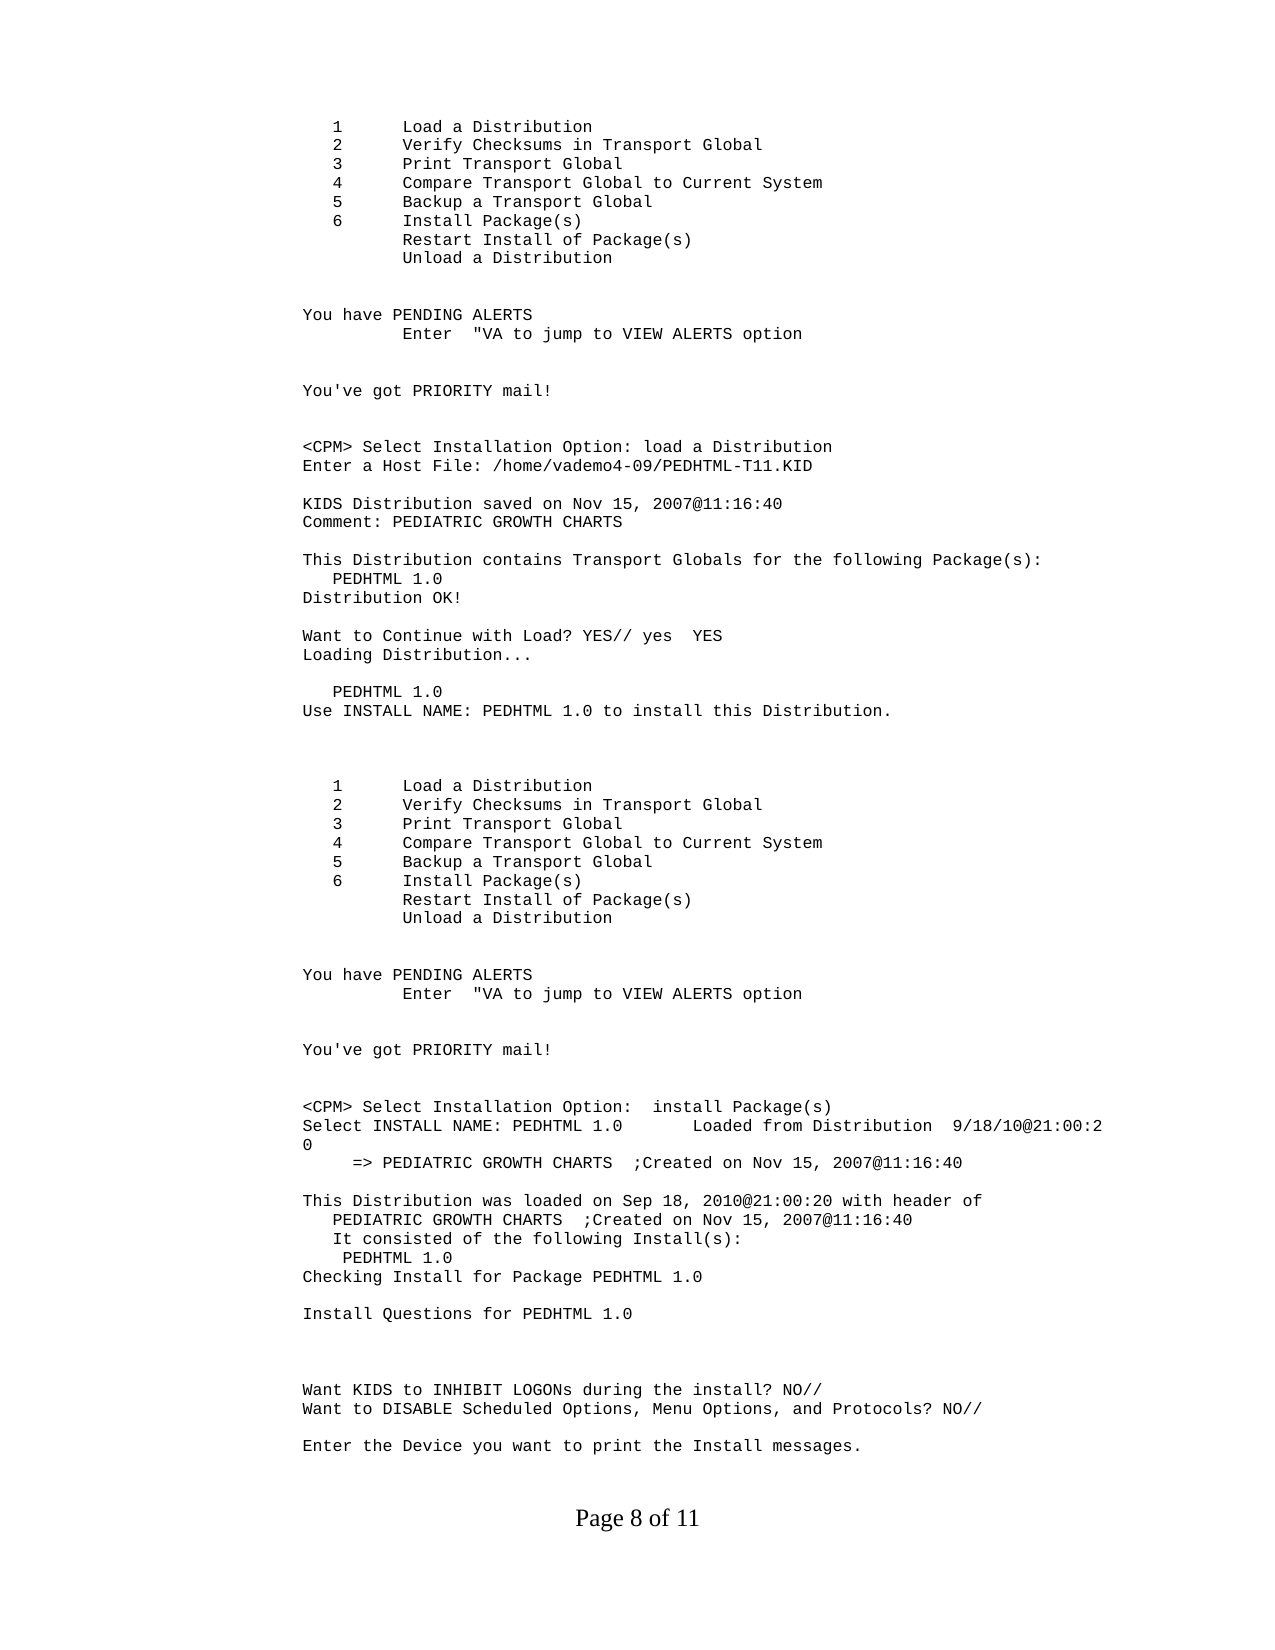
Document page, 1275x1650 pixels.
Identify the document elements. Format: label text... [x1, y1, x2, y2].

text KIDS Distribution saved on Nov 15, 2007@11:16:40 [302, 495, 1157, 514]
text 4 Compare Transport Global to Current System [302, 175, 1157, 193]
text Checking Install for Package PEDHTML 1.0 [302, 1268, 1157, 1287]
text PEDIATRIC GROWTH CHARTS ;Created on Nov 15, 2007@11:16:40 [302, 1212, 1157, 1231]
text You have PENDING ALERTS [302, 967, 1157, 985]
text 6 Install Package(s) [302, 872, 1157, 891]
text 2 Verify Checksums in Transport Global [302, 797, 1157, 816]
text 2 Verify Checksums in Transport Global [302, 137, 1157, 156]
text 4 Compare Transport Global to Current System [302, 834, 1157, 853]
text Restart Install of Package(s) [302, 231, 1157, 250]
text Enter the Device you want to print the Install messages. [302, 1438, 1157, 1457]
text It consisted of the following Install(s): [302, 1231, 1157, 1249]
text Want KIDS to INHIBIT LOGONs during the install? NO// [302, 1381, 1157, 1400]
text Use INSTALL NAME: PEDHTML 1.0 to install this Distribution. [302, 703, 1157, 721]
text Distribution OK! [302, 589, 1157, 608]
text PEDHTML 1.0 [302, 684, 1157, 703]
text PEDHTML 1.0 [302, 1249, 1157, 1268]
text 5 Backup a Transport Global [302, 853, 1157, 872]
text <CPM> Select Installation Option: load a Distribution [302, 439, 1157, 457]
text PEDHTML 1.0 [302, 571, 1157, 589]
text Install Questions for PEDHTML 1.0 [302, 1306, 1157, 1325]
text Comment: PEDIATRIC GROWTH CHARTS [302, 514, 1157, 533]
text 3 Print Transport Global [302, 816, 1157, 834]
text Loading Distribution... [302, 646, 1157, 665]
text 6 Install Package(s) [302, 212, 1157, 231]
text Enter "VA to jump to VIEW ALERTS option [302, 326, 1157, 344]
text Want to Continue with Load? YES// yes YES [302, 627, 1157, 646]
text You have PENDING ALERTS [302, 307, 1157, 326]
text Enter a Host File: /home/vademo4-09/PEDHTML-T11.KID [302, 457, 1157, 476]
text Restart Install of Package(s) [302, 891, 1157, 910]
text Want to DISABLE Scheduled Options, Menu Options, and Protocols? NO// [302, 1400, 1157, 1419]
text This Distribution was loaded on Sep 18, 2010@21:00:20 with header of [302, 1193, 1157, 1212]
text You've got PRIORITY mail! [302, 1042, 1157, 1061]
text 1 Load a Distribution [302, 118, 1157, 137]
text Unload a Distribution [302, 250, 1157, 269]
text 0 [302, 1136, 1157, 1155]
text Enter "VA to jump to VIEW ALERTS option [302, 985, 1157, 1004]
text <CPM> Select Installation Option: install Package(s) [302, 1098, 1157, 1117]
text You've got PRIORITY mail! [302, 382, 1157, 401]
text 1 Load a Distribution [302, 778, 1157, 797]
text This Distribution contains Transport Globals for the following Package(s): [302, 552, 1157, 571]
text Select INSTALL NAME: PEDHTML 1.0 Loaded from Distribution 9/18/10@21:00:2 [302, 1117, 1157, 1136]
text 5 Backup a Transport Global [302, 193, 1157, 212]
text 3 Print Transport Global [302, 156, 1157, 175]
text Unload a Distribution [302, 910, 1157, 929]
text => PEDIATRIC GROWTH CHARTS ;Created on Nov 15, 2007@11:16:40 [302, 1155, 1157, 1174]
